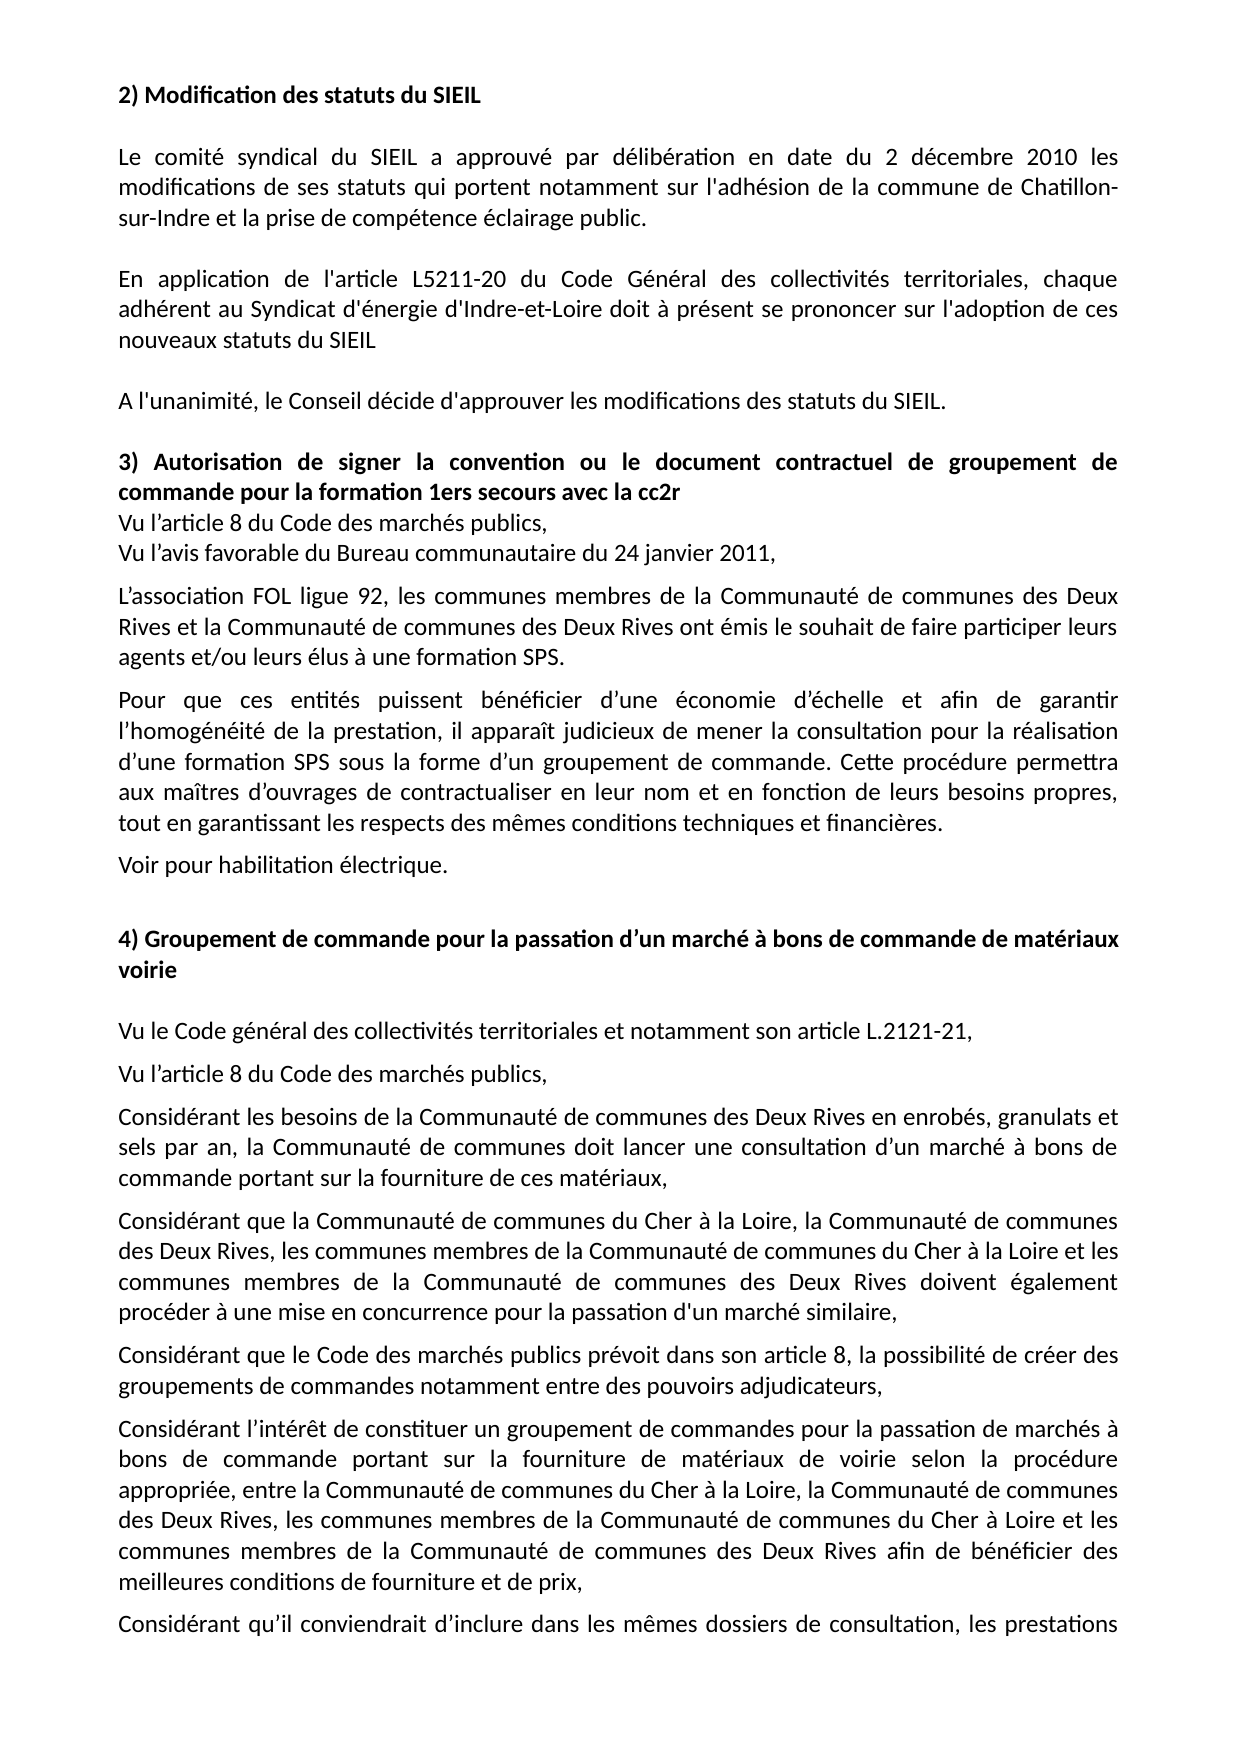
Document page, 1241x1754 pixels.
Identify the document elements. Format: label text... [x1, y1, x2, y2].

text Considérant que la Communauté de communes du Cher à la Loire, la Communauté de communes des Deux Rives, les communes membres de la Communauté de communes du Cher à la Loire et les communes membres de la Communauté de communes des Deux Rives doivent également procéder à une mise en concurrence pour la passation d'un marché similaire, [118, 1205, 1120, 1327]
text A l'unanimité, le Conseil décide d'approuver les modifications des statuts du SIEIL. [118, 385, 1120, 415]
text Vu l’article 8 du Code des marchés publics, [118, 507, 1120, 537]
text Considérant que le Code des marchés publics prévoit dans son article 8, la possibilité de créer des groupements de commandes notamment entre des pouvoirs adjudicateurs, [118, 1339, 1120, 1401]
text Vu l’avis favorable du Bureau communautaire du 24 janvier 2011, [118, 537, 1120, 568]
text 3) Autorisation de signer la convention ou le document contractuel de groupement de commande pour la formation 1ers secours avec la cc2r [118, 446, 1120, 507]
text Vu le Code général des collectivités territoriales et notamment son article L.2121-21, [118, 1015, 1120, 1045]
text 4) Groupement de commande pour la passation d’un marché à bons de commande de matériaux voirie [118, 923, 1120, 984]
text Considérant les besoins de la Communauté de communes des Deux Rives en enrobés, granulats et sels par an, la Communauté de communes doit lancer une consultation d’un marché à bons de commande portant sur la fourniture de ces matériaux, [118, 1101, 1120, 1192]
text Le comité syndical du SIEIL a approuvé par délibération en date du 2 décembre 2010 les modifications de ses statuts qui portent notamment sur l'adhésion de la commune de Chatillon-sur-Indre et la prise de compétence éclairage public. [118, 141, 1120, 232]
text 2) Modification des statuts du SIEIL [118, 80, 1120, 110]
text L’association FOL ligue 92, les communes membres de la Communauté de communes des Deux Rives et la Communauté de communes des Deux Rives ont émis le souhait de faire participer leurs agents et/ou leurs élus à une formation SPS. [118, 581, 1120, 672]
text Pour que ces entités puissent bénéficier d’une économie d’échelle et afin de garantir l’homogénéité de la prestation, il apparaît judicieux de mener la consultation pour la réalisation d’une formation SPS sous la forme d’un groupement de commande. Cette procédure permettra aux maîtres d’ouvrages de contractualiser en leur nom et en fonction de leurs besoins propres, tout en garantissant les respects des mêmes conditions techniques et financières. [118, 684, 1120, 837]
text Considérant qu’il conviendrait d’inclure dans les mêmes dossiers de consultation, les prestations [118, 1609, 1120, 1639]
text Considérant l’intérêt de constituer un groupement de commandes pour la passation de marchés à bons de commande portant sur la fourniture de matériaux de voirie selon la procédure appropriée, entre la Communauté de communes du Cher à la Loire, la Communauté de communes des Deux Rives, les communes membres de la Communauté de communes du Cher à Loire et les communes membres de la Communauté de communes des Deux Rives afin de bénéficier des meilleures conditions de fourniture et de prix, [118, 1413, 1120, 1596]
text Vu l’article 8 du Code des marchés publics, [118, 1058, 1120, 1088]
text En application de l'article L5211-20 du Code Général des collectivités territoriales, chaque adhérent au Syndicat d'énergie d'Indre-et-Loire doit à présent se prononcer sur l'adoption de ces nouveaux statuts du SIEIL [118, 263, 1120, 354]
text Voir pour habilitation électrique. [118, 850, 1120, 880]
